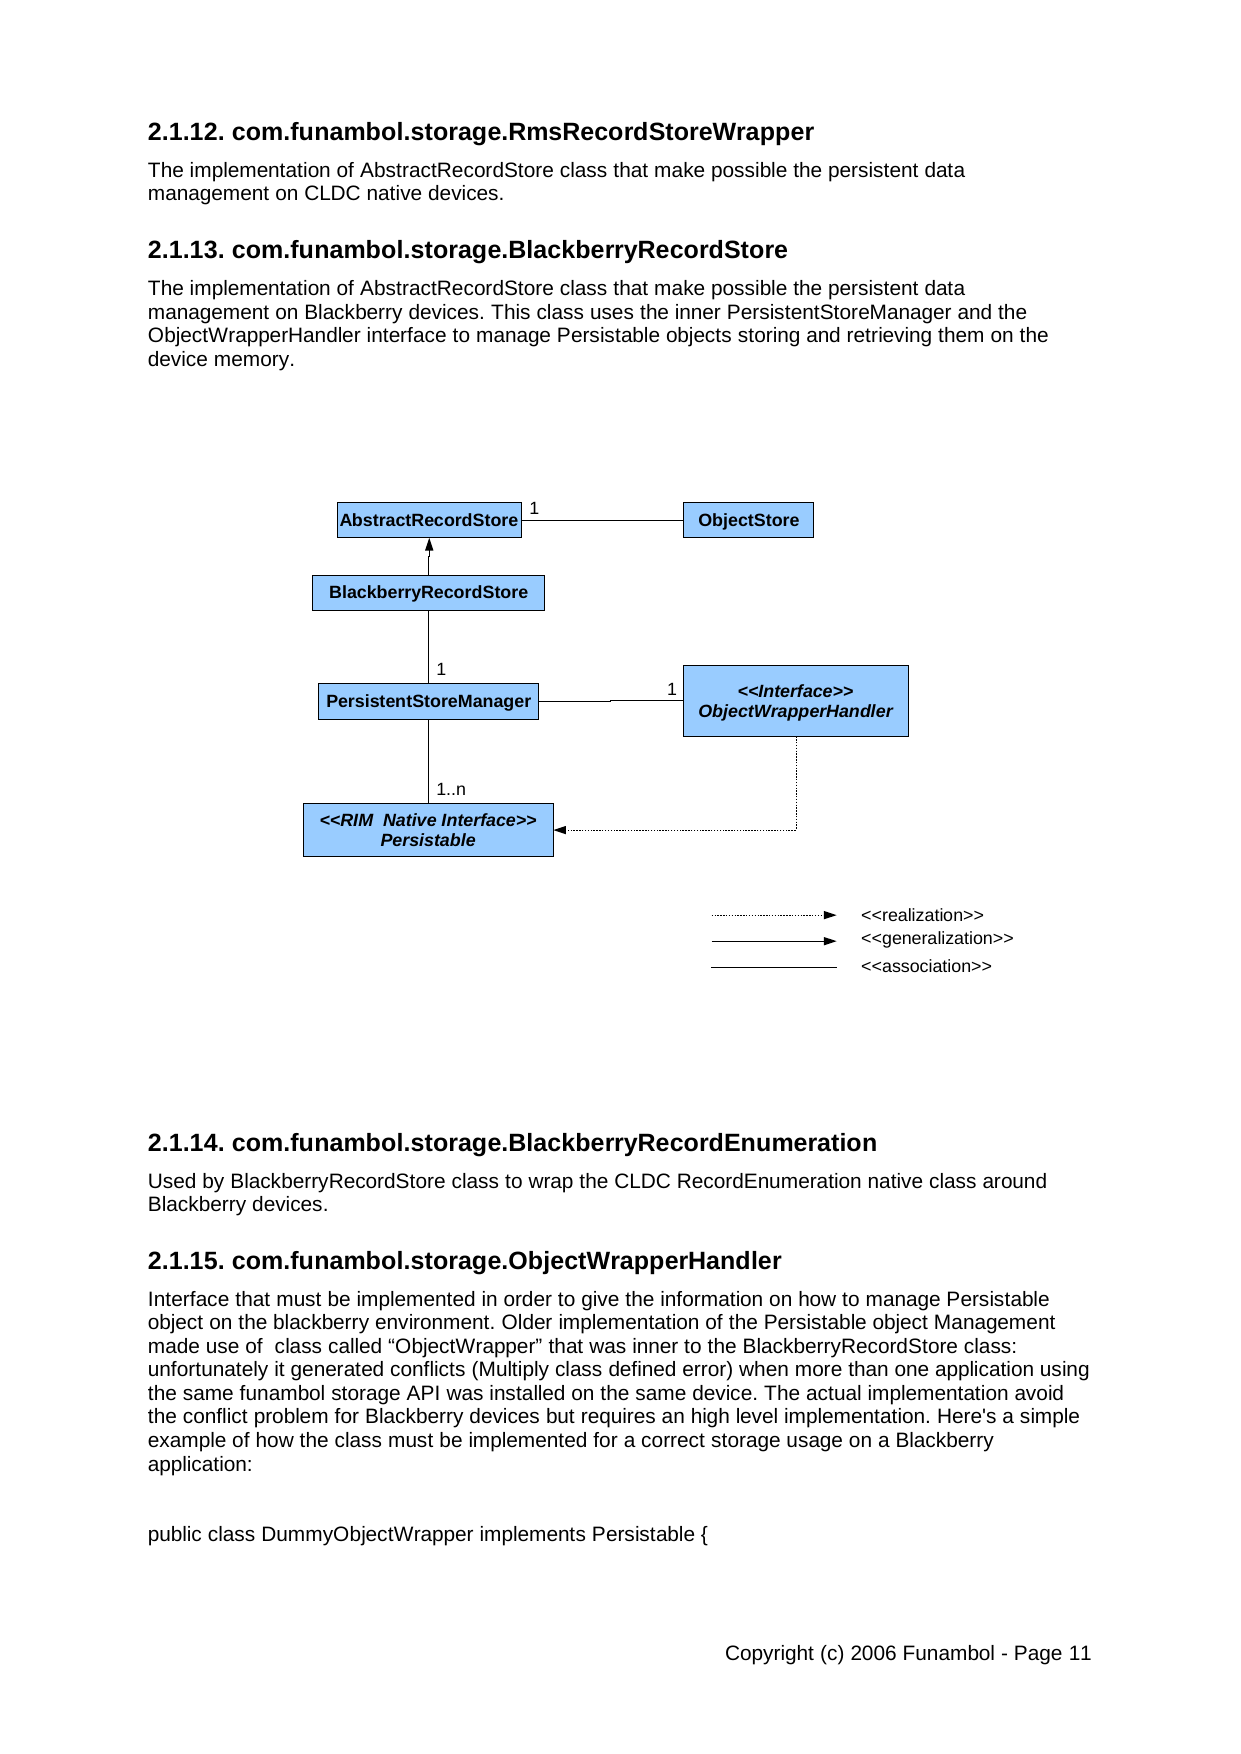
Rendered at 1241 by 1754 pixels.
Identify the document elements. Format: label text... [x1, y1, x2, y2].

subtitle com.funambol.storage.RmsRecordStoreWrapper [148, 118, 1093, 146]
text public class DummyObjectWrapper implements Persistable { [148, 1523, 1093, 1546]
text The implementation of AbstractRecordStore class that make possible the persistent data management on CLDC native devices. [148, 158, 1093, 205]
subtitle com.funambol.storage.BlackberryRecordStore [148, 236, 1093, 264]
text Interface that must be implemented in order to give the information on how to manage Persistable object on the blackberry environment. Older implementation of the Persistable object Management made use of class called “ObjectWrapper” that was inner to the BlackberryRecordStore class: unfortunately it generated conflicts (Multiply class defined error) when more than one application using the same funambol storage API was installed on the same device. The actual implementation avoid the conflict problem for Blackberry devices but requires an high level implementation. Here's a simple example of how the class must be implemented for a correct storage usage on a Blackberry application: [148, 1287, 1093, 1476]
text The implementation of AbstractRecordStore class that make possible the persistent data management on Blackberry devices. This class uses the inner PersistentStoreManager and the ObjectWrapperHandler interface to manage Persistable objects storing and retrieving them on the device memory. [148, 277, 1093, 371]
subtitle com.funambol.storage.BlackberryRecordEnumeration [148, 1129, 1093, 1157]
subtitle com.funambol.storage.ObjectWrapperHandler [148, 1247, 1093, 1275]
text Used by BlackberryRecordStore class to wrap the CLDC RecordEnumeration native class around Blackberry devices. [148, 1169, 1093, 1216]
